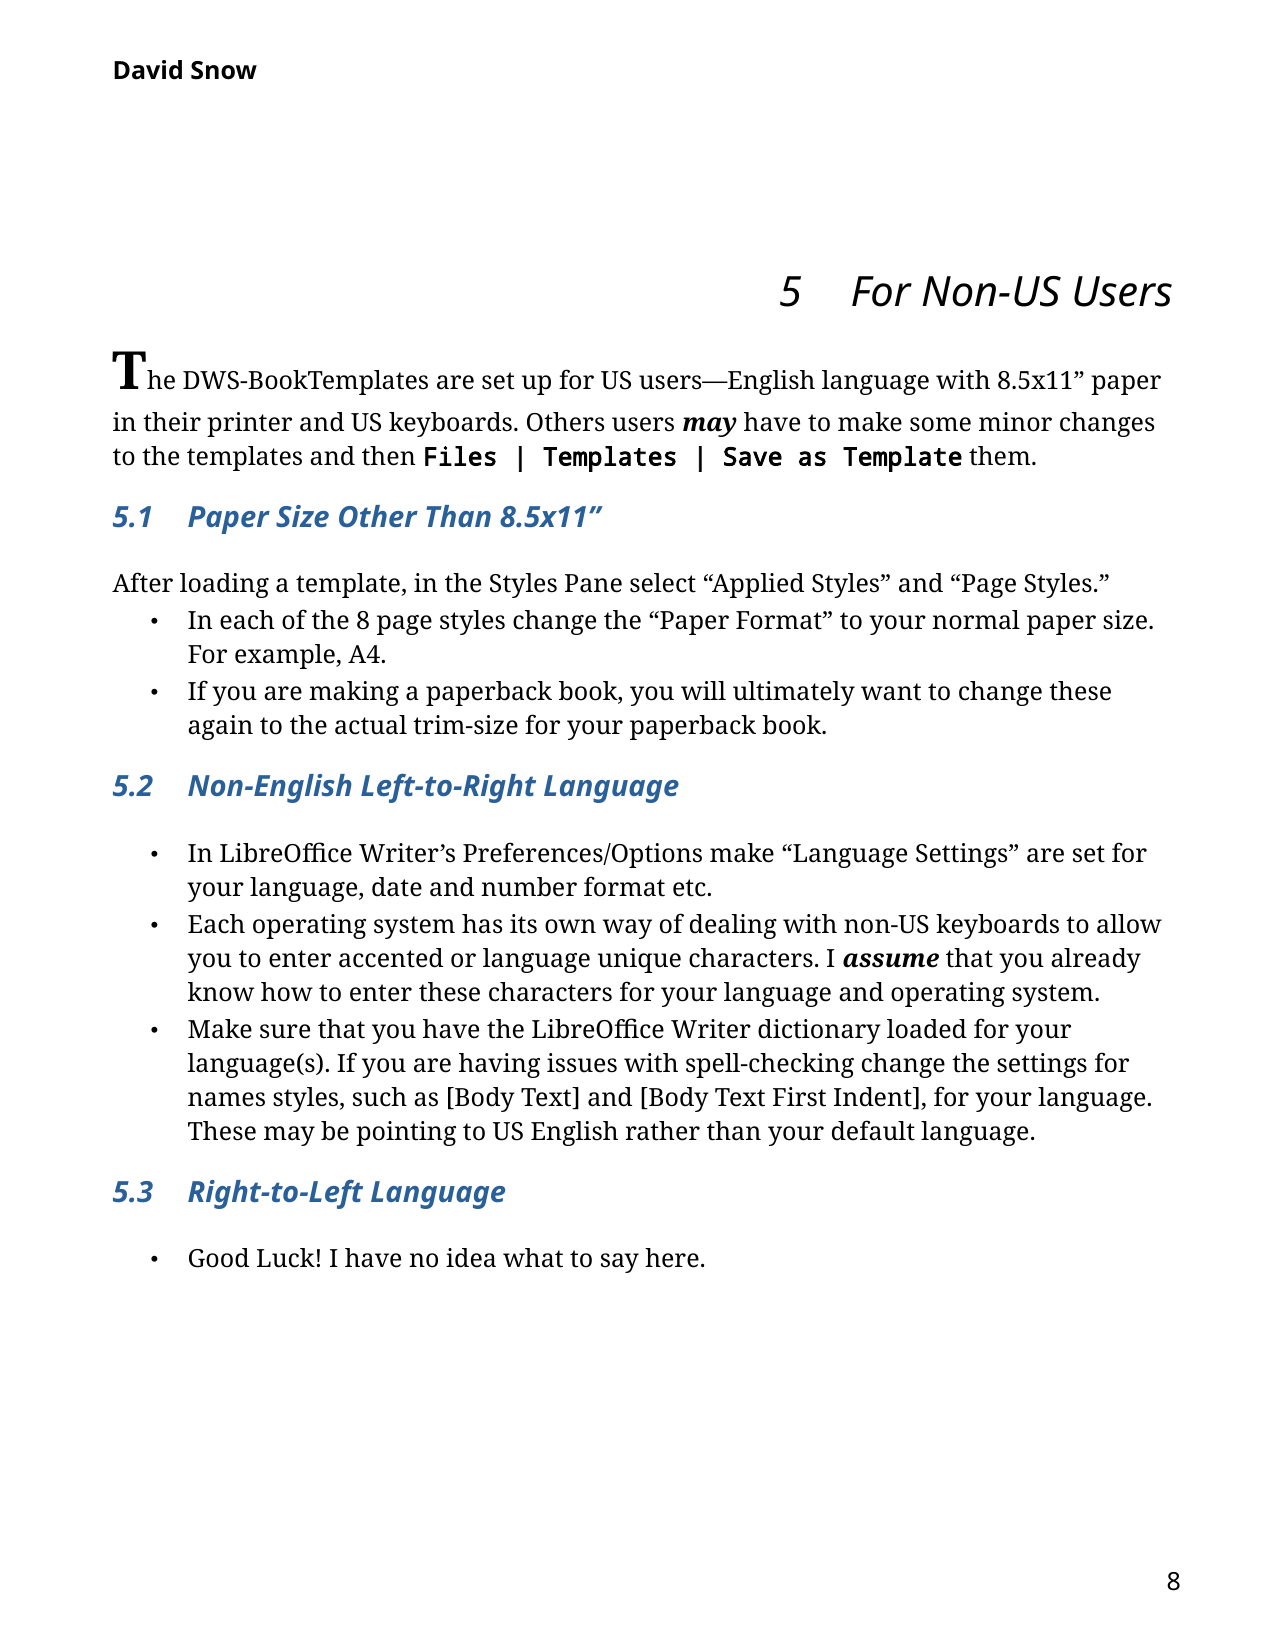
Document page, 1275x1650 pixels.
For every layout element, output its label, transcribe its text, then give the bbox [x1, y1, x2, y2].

list Make sure that you have the LibreOffice Writer dictionary loaded for your language(s). If you are having issues with spell-checking change the settings for names styles, such as [Body Text] and [Body Text First Indent], for your language. These may be pointing to US English rather than your default language. [150, 1012, 1181, 1148]
text After loading a template, in the Styles Pane select “Applied Styles” and “Page Styles.” [112, 566, 1181, 600]
text The DWS-BookTemplates are set up for US users—English language with 8.5x11” paper in their printer and US keyboards. Others users may have to make some minor changes to the templates and then Files | Templates | Save as Template them. [112, 333, 1181, 473]
list Good Luck! I have no idea what to say here. [150, 1241, 1181, 1275]
subtitle Paper size other than 8.5x11” [112, 496, 1181, 536]
subtitle Right-to-Left Language [112, 1171, 1181, 1211]
list In each of the 8 page styles change the “Paper Format” to your normal paper size. For example, A4. [150, 603, 1181, 671]
subtitle For Non-US Users [112, 258, 1181, 321]
subtitle Non-English Left-to-Right Language [112, 766, 1181, 805]
list In LibreOffice Writer’s Preferences/Options make “Language Settings” are set for your language, date and number format etc. [150, 835, 1181, 903]
list If you are making a paperback book, you will ultimately want to change these again to the actual trim-size for your paperback book. [150, 674, 1181, 742]
list Each operating system has its own way of dealing with non-US keyboards to allow you to enter accented or language unique characters. I assume that you already know how to enter these characters for your language and operating system. [150, 906, 1181, 1008]
